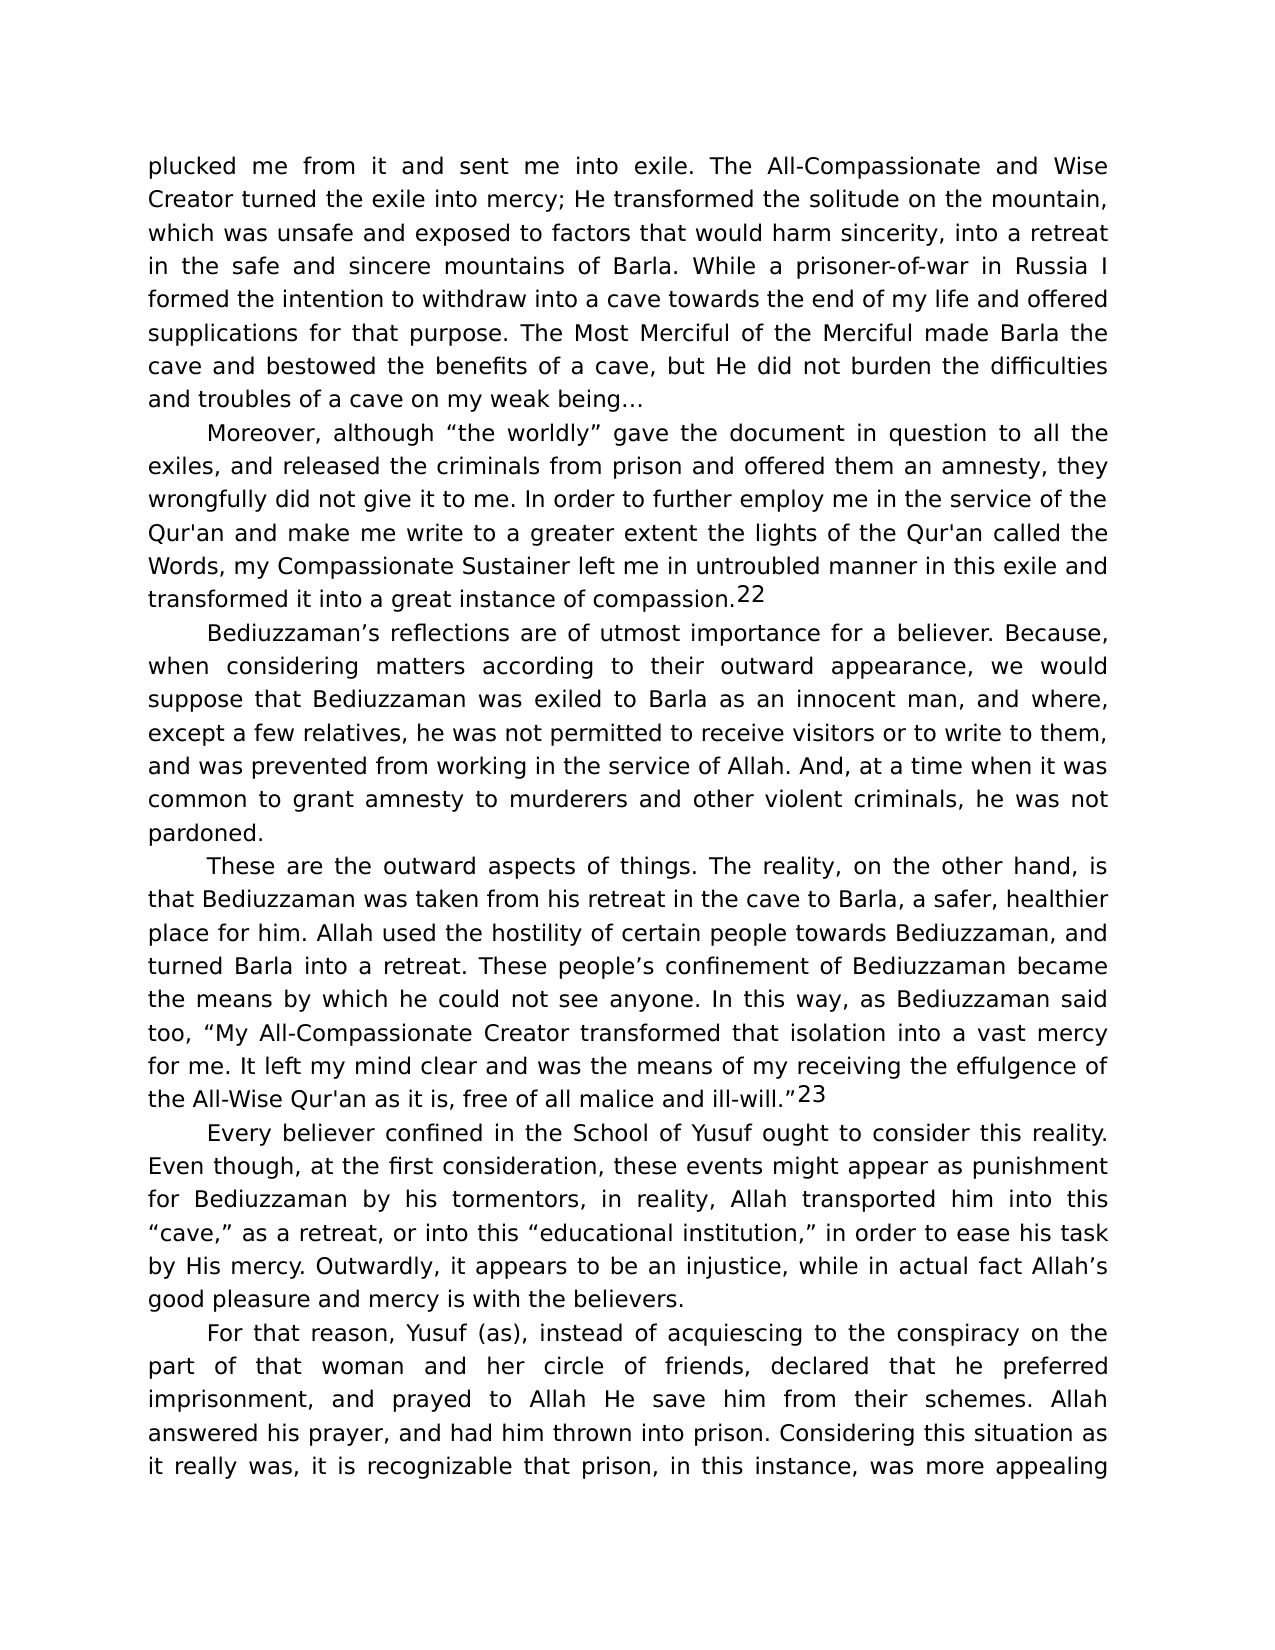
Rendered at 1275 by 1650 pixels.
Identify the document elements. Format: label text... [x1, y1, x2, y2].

text plucked me from it and sent me into exile. The All-Compassionate and Wise Creator turned the exile into mercy; He transformed the solitude on the mountain, which was unsafe and exposed to factors that would harm sincerity, into a retreat in the safe and sincere mountains of Barla. While a prisoner-of-war in Russia I formed the intention to withdraw into a cave towards the end of my life and offered supplications for that purpose. The Most Merciful of the Merciful made Barla the cave and bestowed the benefits of a cave, but He did not burden the difficulties and troubles of a cave on my weak being… [148, 148, 1110, 414]
text For that reason, Yusuf (as), instead of acquiescing to the conspiracy on the part of that woman and her circle of friends, declared that he preferred imprisonment, and prayed to Allah He save him from their schemes. Allah answered his prayer, and had him thrown into prison. Considering this situation as it really was, it is recognizable that prison, in this instance, was more appealing [148, 1314, 1110, 1481]
text Every believer confined in the School of Yusuf ought to consider this reality. Even though, at the first consideration, these events might appear as punishment for Bediuzzaman by his tormentors, in reality, Allah transported him into this “cave,” as a retreat, or into this “educational institution,” in order to ease his task by His mercy. Outwardly, it appears to be an injustice, while in actual fact Allah’s good pleasure and mercy is with the believers. [148, 1114, 1110, 1314]
text These are the outward aspects of things. The reality, on the other hand, is that Bediuzzaman was taken from his retreat in the cave to Barla, a safer, healthier place for him. Allah used the hostility of certain people towards Bediuzzaman, and turned Barla into a retreat. These people’s confinement of Bediuzzaman became the means by which he could not see anyone. In this way, as Bediuzzaman said too, “My All-Compassionate Creator transformed that isolation into a vast mercy for me. It left my mind clear and was the means of my receiving the effulgence of the All-Wise Qur'an as it is, free of all malice and ill-will.”23 [148, 848, 1110, 1114]
text Moreover, although “the worldly” gave the document in question to all the exiles, and released the criminals from prison and offered them an amnesty, they wrongfully did not give it to me. In order to further employ me in the service of the Qur'an and make me write to a greater extent the lights of the Qur'an called the Words, my Compassionate Sustainer left me in untroubled manner in this exile and transformed it into a great instance of compassion.22 [148, 414, 1110, 614]
text Bediuzzaman’s reflections are of utmost importance for a believer. Because, when considering matters according to their outward appearance, we would suppose that Bediuzzaman was exiled to Barla as an innocent man, and where, except a few relatives, he was not permitted to receive visitors or to write to them, and was prevented from working in the service of Allah. And, at a time when it was common to grant amnesty to murderers and other violent criminals, he was not pardoned. [148, 614, 1110, 848]
